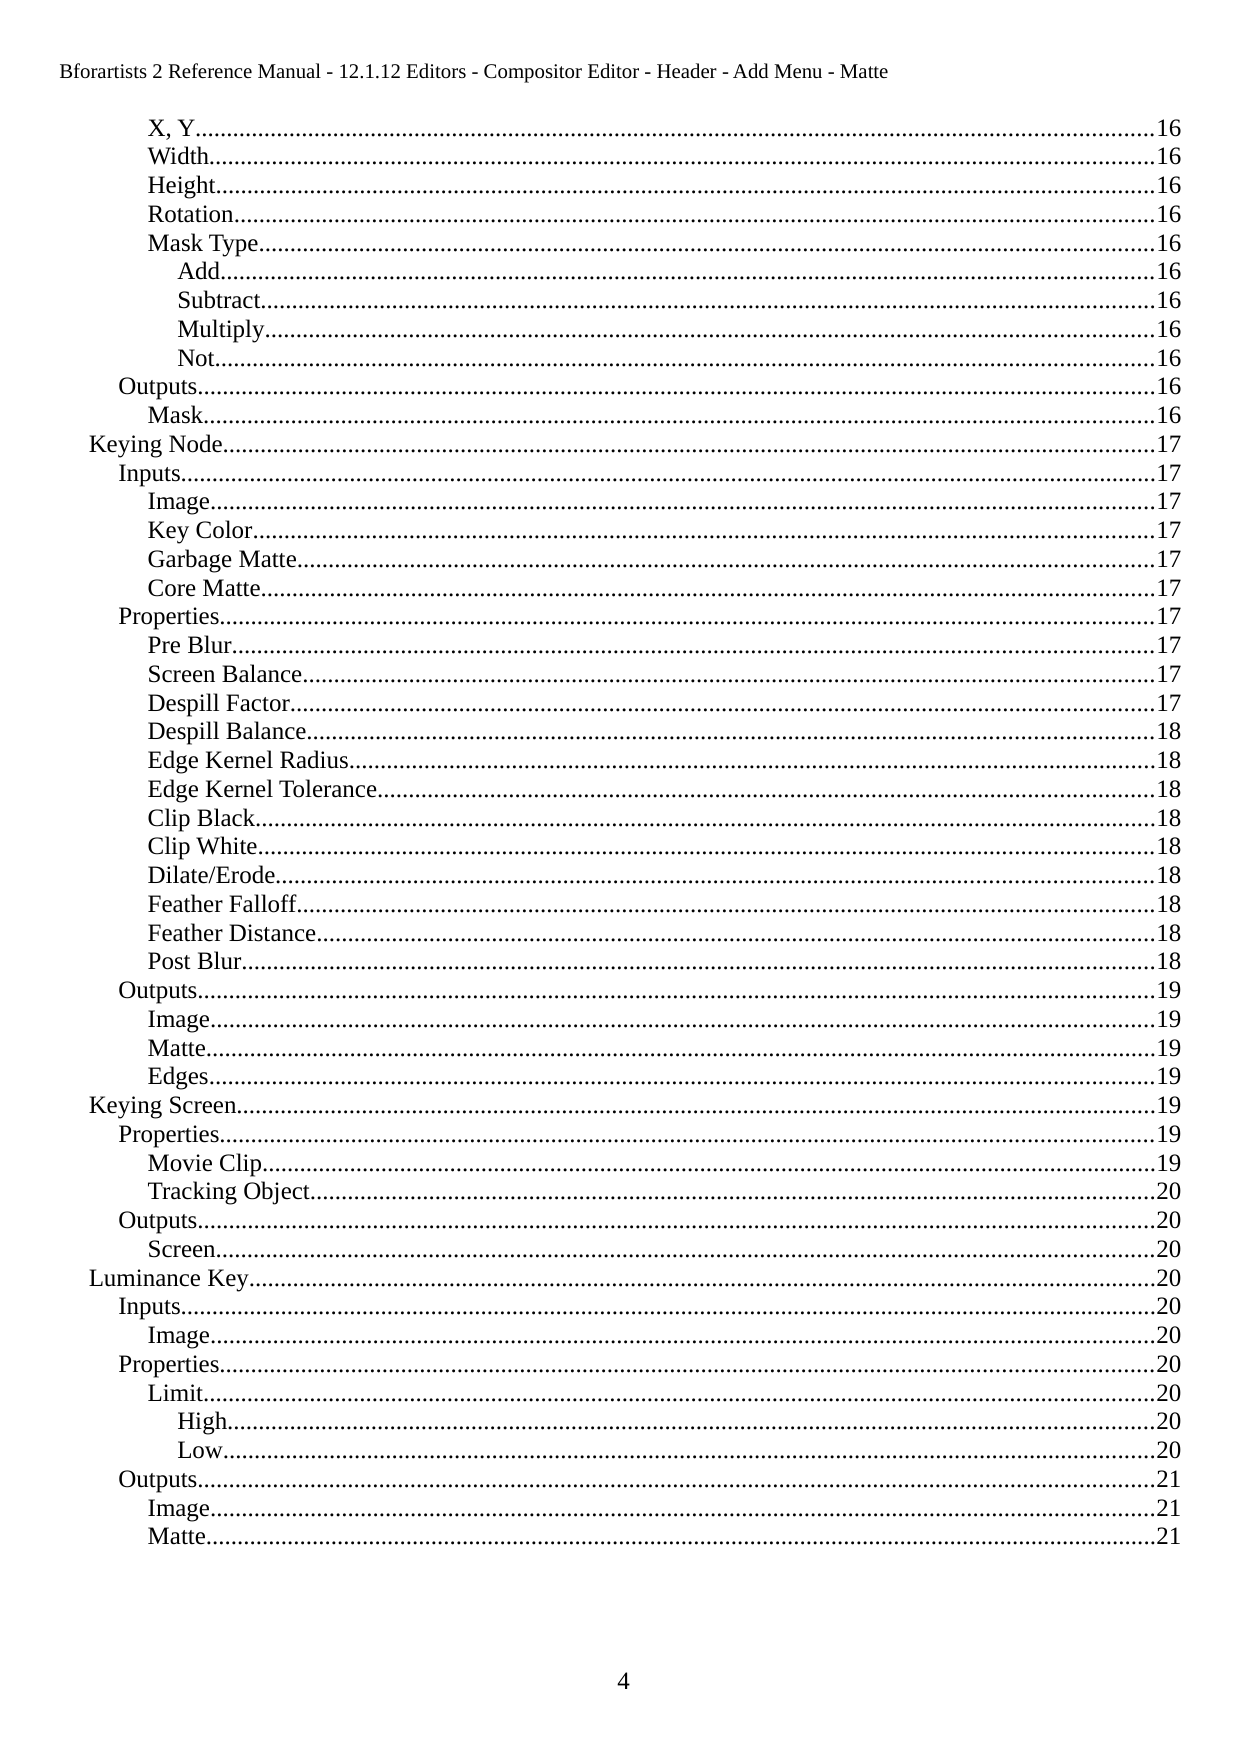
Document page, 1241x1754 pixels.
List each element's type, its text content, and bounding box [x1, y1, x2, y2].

text Image 19 [147, 1004, 1181, 1033]
text Properties 20 [118, 1349, 1181, 1378]
text Keying Screen 19 [88, 1090, 1181, 1119]
text X, Y 16 [147, 113, 1181, 141]
text Add 16 [177, 256, 1181, 285]
text Matte 21 [147, 1521, 1181, 1550]
text Screen 20 [147, 1234, 1181, 1263]
text Mask Type 16 [147, 228, 1181, 256]
text Edge Kernel Radius 18 [147, 745, 1181, 774]
text Edges 19 [147, 1061, 1181, 1090]
text Feather Falloff 18 [147, 889, 1181, 918]
text Pre Blur 17 [147, 630, 1181, 659]
text Inputs 20 [118, 1291, 1181, 1320]
text Properties 19 [118, 1119, 1181, 1148]
text Garbage Matte 17 [147, 544, 1181, 573]
text Feather Distance 18 [147, 918, 1181, 946]
text Image 17 [147, 486, 1181, 515]
text Height 16 [147, 170, 1181, 199]
text Tracking Object 20 [147, 1176, 1181, 1205]
text Keying Node 17 [88, 429, 1181, 458]
text Outputs 16 [118, 371, 1181, 400]
text Width 16 [147, 141, 1181, 170]
text Luminance Key 20 [88, 1263, 1181, 1291]
text Inputs 17 [118, 458, 1181, 486]
text Outputs 19 [118, 975, 1181, 1004]
text High 20 [177, 1406, 1181, 1435]
text Properties 17 [118, 601, 1181, 630]
text Outputs 20 [118, 1205, 1181, 1234]
text Rotation 16 [147, 199, 1181, 228]
text Not 16 [177, 343, 1181, 371]
text Clip White 18 [147, 831, 1181, 860]
text Image 21 [147, 1493, 1181, 1521]
text Clip Black 18 [147, 803, 1181, 831]
text Screen Balance 17 [147, 659, 1181, 688]
text Outputs 21 [118, 1464, 1181, 1493]
text Mask 16 [147, 400, 1181, 429]
text Movie Clip 19 [147, 1148, 1181, 1176]
text Limit 20 [147, 1378, 1181, 1406]
text Matte 19 [147, 1033, 1181, 1061]
text Post Blur 18 [147, 946, 1181, 975]
text Key Color 17 [147, 515, 1181, 544]
text Despill Balance 18 [147, 716, 1181, 745]
text Despill Factor 17 [147, 688, 1181, 716]
text Core Matte 17 [147, 573, 1181, 601]
text Subtract 16 [177, 285, 1181, 314]
text Multiply 16 [177, 314, 1181, 343]
text Edge Kernel Tolerance 18 [147, 774, 1181, 803]
text Image 20 [147, 1320, 1181, 1349]
text Low 20 [177, 1435, 1181, 1464]
text Dilate/Erode 18 [147, 860, 1181, 889]
